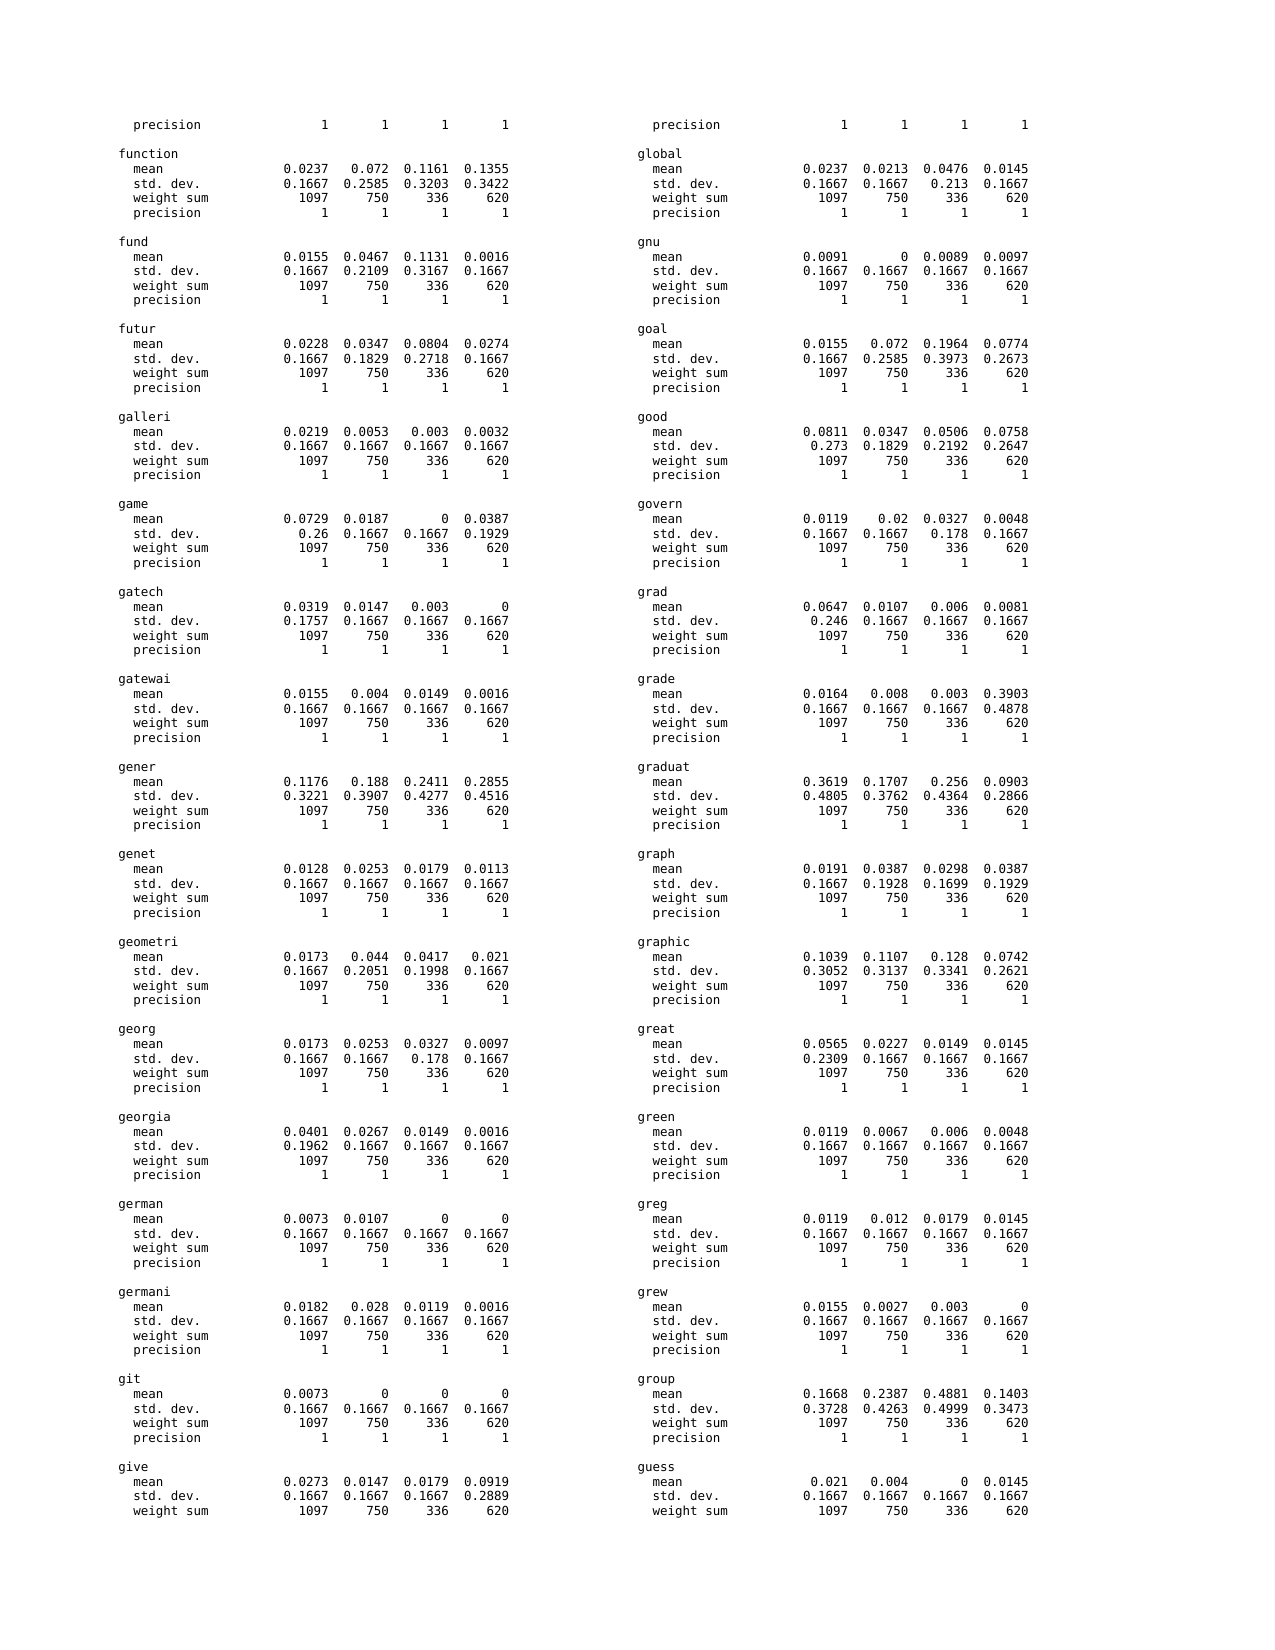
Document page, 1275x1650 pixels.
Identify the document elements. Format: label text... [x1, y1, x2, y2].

text std. dev. 0.1667 0.1667 0.1667 0.1667 [118, 439, 637, 453]
text mean 0.0119 0.012 0.0179 0.0145 [637, 1212, 1157, 1226]
text mean 0.0237 0.0213 0.0476 0.0145 [637, 162, 1157, 176]
text precision 1 1 1 1 [637, 1343, 1157, 1358]
text std. dev. 0.1667 0.1928 0.1699 0.1929 [637, 876, 1157, 891]
text grew [637, 1285, 1157, 1299]
text mean 0.1668 0.2387 0.4881 0.1403 [637, 1387, 1157, 1401]
text git [118, 1372, 637, 1387]
text std. dev. 0.1667 0.1667 0.1667 0.1667 [118, 701, 637, 716]
text grad [637, 585, 1157, 599]
text weight sum 1097 750 336 620 [637, 541, 1157, 556]
text mean 0.0073 0 0 0 [118, 1387, 637, 1401]
text std. dev. 0.1667 0.1667 0.1667 0.4878 [637, 701, 1157, 716]
text function [118, 147, 637, 162]
text precision 1 1 1 1 [637, 818, 1157, 833]
text std. dev. 0.3728 0.4263 0.4999 0.3473 [637, 1401, 1157, 1416]
text goal [637, 322, 1157, 337]
text mean 0.0811 0.0347 0.0506 0.0758 [637, 424, 1157, 439]
text weight sum 1097 750 336 620 [637, 978, 1157, 993]
text mean 0.0155 0.072 0.1964 0.0774 [637, 337, 1157, 351]
text weight sum 1097 750 336 620 [118, 978, 637, 993]
text mean 0.0729 0.0187 0 0.0387 [118, 512, 637, 526]
text georgia [118, 1110, 637, 1124]
text mean 0.3619 0.1707 0.256 0.0903 [637, 774, 1157, 789]
text weight sum 1097 750 336 620 [637, 1503, 1157, 1518]
text std. dev. 0.1667 0.2585 0.3203 0.3422 [118, 176, 637, 191]
text great [637, 1022, 1157, 1037]
text mean 0.0173 0.044 0.0417 0.021 [118, 949, 637, 964]
text mean 0.0155 0.004 0.0149 0.0016 [118, 687, 637, 701]
text precision 1 1 1 1 [118, 293, 637, 308]
text geometri [118, 935, 637, 949]
text weight sum 1097 750 336 620 [637, 891, 1157, 906]
text precision 1 1 1 1 [637, 731, 1157, 745]
text std. dev. 0.3221 0.3907 0.4277 0.4516 [118, 789, 637, 803]
text greg [637, 1197, 1157, 1212]
text mean 0.0228 0.0347 0.0804 0.0274 [118, 337, 637, 351]
text weight sum 1097 750 336 620 [637, 716, 1157, 731]
text mean 0.0182 0.028 0.0119 0.0016 [118, 1299, 637, 1314]
text weight sum 1097 750 336 620 [118, 278, 637, 293]
text std. dev. 0.1667 0.2109 0.3167 0.1667 [118, 264, 637, 278]
text std. dev. 0.4805 0.3762 0.4364 0.2866 [637, 789, 1157, 803]
text mean 0.1176 0.188 0.2411 0.2855 [118, 774, 637, 789]
text mean 0.0219 0.0053 0.003 0.0032 [118, 424, 637, 439]
text mean 0.0091 0 0.0089 0.0097 [637, 249, 1157, 264]
text precision 1 1 1 1 [118, 731, 637, 745]
text precision 1 1 1 1 [637, 118, 1157, 133]
text precision 1 1 1 1 [118, 381, 637, 395]
text weight sum 1097 750 336 620 [118, 366, 637, 381]
text precision 1 1 1 1 [637, 556, 1157, 570]
text std. dev. 0.246 0.1667 0.1667 0.1667 [637, 614, 1157, 628]
text precision 1 1 1 1 [637, 293, 1157, 308]
text mean 0.0173 0.0253 0.0327 0.0097 [118, 1037, 637, 1051]
text mean 0.0237 0.072 0.1161 0.1355 [118, 162, 637, 176]
text precision 1 1 1 1 [637, 643, 1157, 658]
text weight sum 1097 750 336 620 [637, 803, 1157, 818]
text precision 1 1 1 1 [118, 556, 637, 570]
text fund [118, 235, 637, 249]
text global [637, 147, 1157, 162]
text std. dev. 0.1667 0.1667 0.178 0.1667 [118, 1051, 637, 1066]
text std. dev. 0.273 0.1829 0.2192 0.2647 [637, 439, 1157, 453]
text std. dev. 0.1667 0.1667 0.1667 0.1667 [637, 1139, 1157, 1153]
text weight sum 1097 750 336 620 [637, 278, 1157, 293]
text std. dev. 0.1667 0.2585 0.3973 0.2673 [637, 351, 1157, 366]
text precision 1 1 1 1 [637, 1256, 1157, 1270]
text govern [637, 497, 1157, 512]
text precision 1 1 1 1 [637, 1431, 1157, 1445]
text mean 0.021 0.004 0 0.0145 [637, 1474, 1157, 1489]
text precision 1 1 1 1 [637, 206, 1157, 220]
text precision 1 1 1 1 [118, 1343, 637, 1358]
text weight sum 1097 750 336 620 [637, 1416, 1157, 1431]
text weight sum 1097 750 336 620 [118, 1153, 637, 1168]
text genet [118, 847, 637, 862]
text mean 0.0164 0.008 0.003 0.3903 [637, 687, 1157, 701]
text mean 0.0401 0.0267 0.0149 0.0016 [118, 1124, 637, 1139]
text weight sum 1097 750 336 620 [118, 541, 637, 556]
text weight sum 1097 750 336 620 [118, 628, 637, 643]
text weight sum 1097 750 336 620 [118, 891, 637, 906]
text mean 0.0119 0.0067 0.006 0.0048 [637, 1124, 1157, 1139]
text std. dev. 0.1667 0.2051 0.1998 0.1667 [118, 964, 637, 978]
text precision 1 1 1 1 [637, 993, 1157, 1008]
text weight sum 1097 750 336 620 [637, 1066, 1157, 1081]
text give [118, 1460, 637, 1474]
text germani [118, 1285, 637, 1299]
text mean 0.0565 0.0227 0.0149 0.0145 [637, 1037, 1157, 1051]
text precision 1 1 1 1 [118, 818, 637, 833]
text weight sum 1097 750 336 620 [637, 1328, 1157, 1343]
text std. dev. 0.1962 0.1667 0.1667 0.1667 [118, 1139, 637, 1153]
text precision 1 1 1 1 [118, 993, 637, 1008]
text mean 0.0155 0.0027 0.003 0 [637, 1299, 1157, 1314]
text mean 0.1039 0.1107 0.128 0.0742 [637, 949, 1157, 964]
text std. dev. 0.3052 0.3137 0.3341 0.2621 [637, 964, 1157, 978]
text weight sum 1097 750 336 620 [118, 1066, 637, 1081]
text std. dev. 0.1667 0.1667 0.1667 0.1667 [637, 1226, 1157, 1241]
text std. dev. 0.1667 0.1667 0.1667 0.1667 [118, 1314, 637, 1328]
text georg [118, 1022, 637, 1037]
text std. dev. 0.1667 0.1667 0.1667 0.1667 [637, 264, 1157, 278]
text green [637, 1110, 1157, 1124]
text std. dev. 0.1757 0.1667 0.1667 0.1667 [118, 614, 637, 628]
text german [118, 1197, 637, 1212]
text std. dev. 0.1667 0.1667 0.213 0.1667 [637, 176, 1157, 191]
text precision 1 1 1 1 [637, 906, 1157, 920]
text weight sum 1097 750 336 620 [118, 1241, 637, 1256]
text precision 1 1 1 1 [118, 1168, 637, 1183]
text mean 0.0319 0.0147 0.003 0 [118, 599, 637, 614]
text precision 1 1 1 1 [637, 1168, 1157, 1183]
text weight sum 1097 750 336 620 [637, 453, 1157, 468]
text precision 1 1 1 1 [637, 381, 1157, 395]
text precision 1 1 1 1 [118, 1081, 637, 1095]
text precision 1 1 1 1 [118, 118, 637, 133]
text weight sum 1097 750 336 620 [118, 803, 637, 818]
text std. dev. 0.1667 0.1667 0.1667 0.1667 [118, 1226, 637, 1241]
text mean 0.0191 0.0387 0.0298 0.0387 [637, 862, 1157, 876]
text galleri [118, 410, 637, 424]
text std. dev. 0.1667 0.1667 0.1667 0.1667 [118, 876, 637, 891]
text futur [118, 322, 637, 337]
text mean 0.0119 0.02 0.0327 0.0048 [637, 512, 1157, 526]
text weight sum 1097 750 336 620 [118, 716, 637, 731]
text weight sum 1097 750 336 620 [118, 1503, 637, 1518]
text mean 0.0155 0.0467 0.1131 0.0016 [118, 249, 637, 264]
text precision 1 1 1 1 [118, 1431, 637, 1445]
text weight sum 1097 750 336 620 [637, 191, 1157, 206]
text weight sum 1097 750 336 620 [637, 1241, 1157, 1256]
text mean 0.0073 0.0107 0 0 [118, 1212, 637, 1226]
text gatech [118, 585, 637, 599]
text graduat [637, 760, 1157, 774]
text std. dev. 0.2309 0.1667 0.1667 0.1667 [637, 1051, 1157, 1066]
text precision 1 1 1 1 [118, 206, 637, 220]
text std. dev. 0.1667 0.1667 0.1667 0.2889 [118, 1489, 637, 1503]
text gener [118, 760, 637, 774]
text std. dev. 0.1667 0.1667 0.1667 0.1667 [637, 1314, 1157, 1328]
text good [637, 410, 1157, 424]
text precision 1 1 1 1 [637, 468, 1157, 483]
text precision 1 1 1 1 [118, 906, 637, 920]
text std. dev. 0.26 0.1667 0.1667 0.1929 [118, 526, 637, 541]
text precision 1 1 1 1 [118, 468, 637, 483]
text std. dev. 0.1667 0.1667 0.1667 0.1667 [637, 1489, 1157, 1503]
text gnu [637, 235, 1157, 249]
text mean 0.0273 0.0147 0.0179 0.0919 [118, 1474, 637, 1489]
text graphic [637, 935, 1157, 949]
text weight sum 1097 750 336 620 [637, 366, 1157, 381]
text mean 0.0128 0.0253 0.0179 0.0113 [118, 862, 637, 876]
text mean 0.0647 0.0107 0.006 0.0081 [637, 599, 1157, 614]
text group [637, 1372, 1157, 1387]
text grade [637, 672, 1157, 687]
text precision 1 1 1 1 [118, 643, 637, 658]
text std. dev. 0.1667 0.1829 0.2718 0.1667 [118, 351, 637, 366]
text weight sum 1097 750 336 620 [118, 1416, 637, 1431]
text weight sum 1097 750 336 620 [118, 453, 637, 468]
text precision 1 1 1 1 [637, 1081, 1157, 1095]
text weight sum 1097 750 336 620 [118, 191, 637, 206]
text weight sum 1097 750 336 620 [637, 1153, 1157, 1168]
text precision 1 1 1 1 [118, 1256, 637, 1270]
text weight sum 1097 750 336 620 [118, 1328, 637, 1343]
text gatewai [118, 672, 637, 687]
text game [118, 497, 637, 512]
text std. dev. 0.1667 0.1667 0.1667 0.1667 [118, 1401, 637, 1416]
text weight sum 1097 750 336 620 [637, 628, 1157, 643]
text graph [637, 847, 1157, 862]
text guess [637, 1460, 1157, 1474]
text std. dev. 0.1667 0.1667 0.178 0.1667 [637, 526, 1157, 541]
